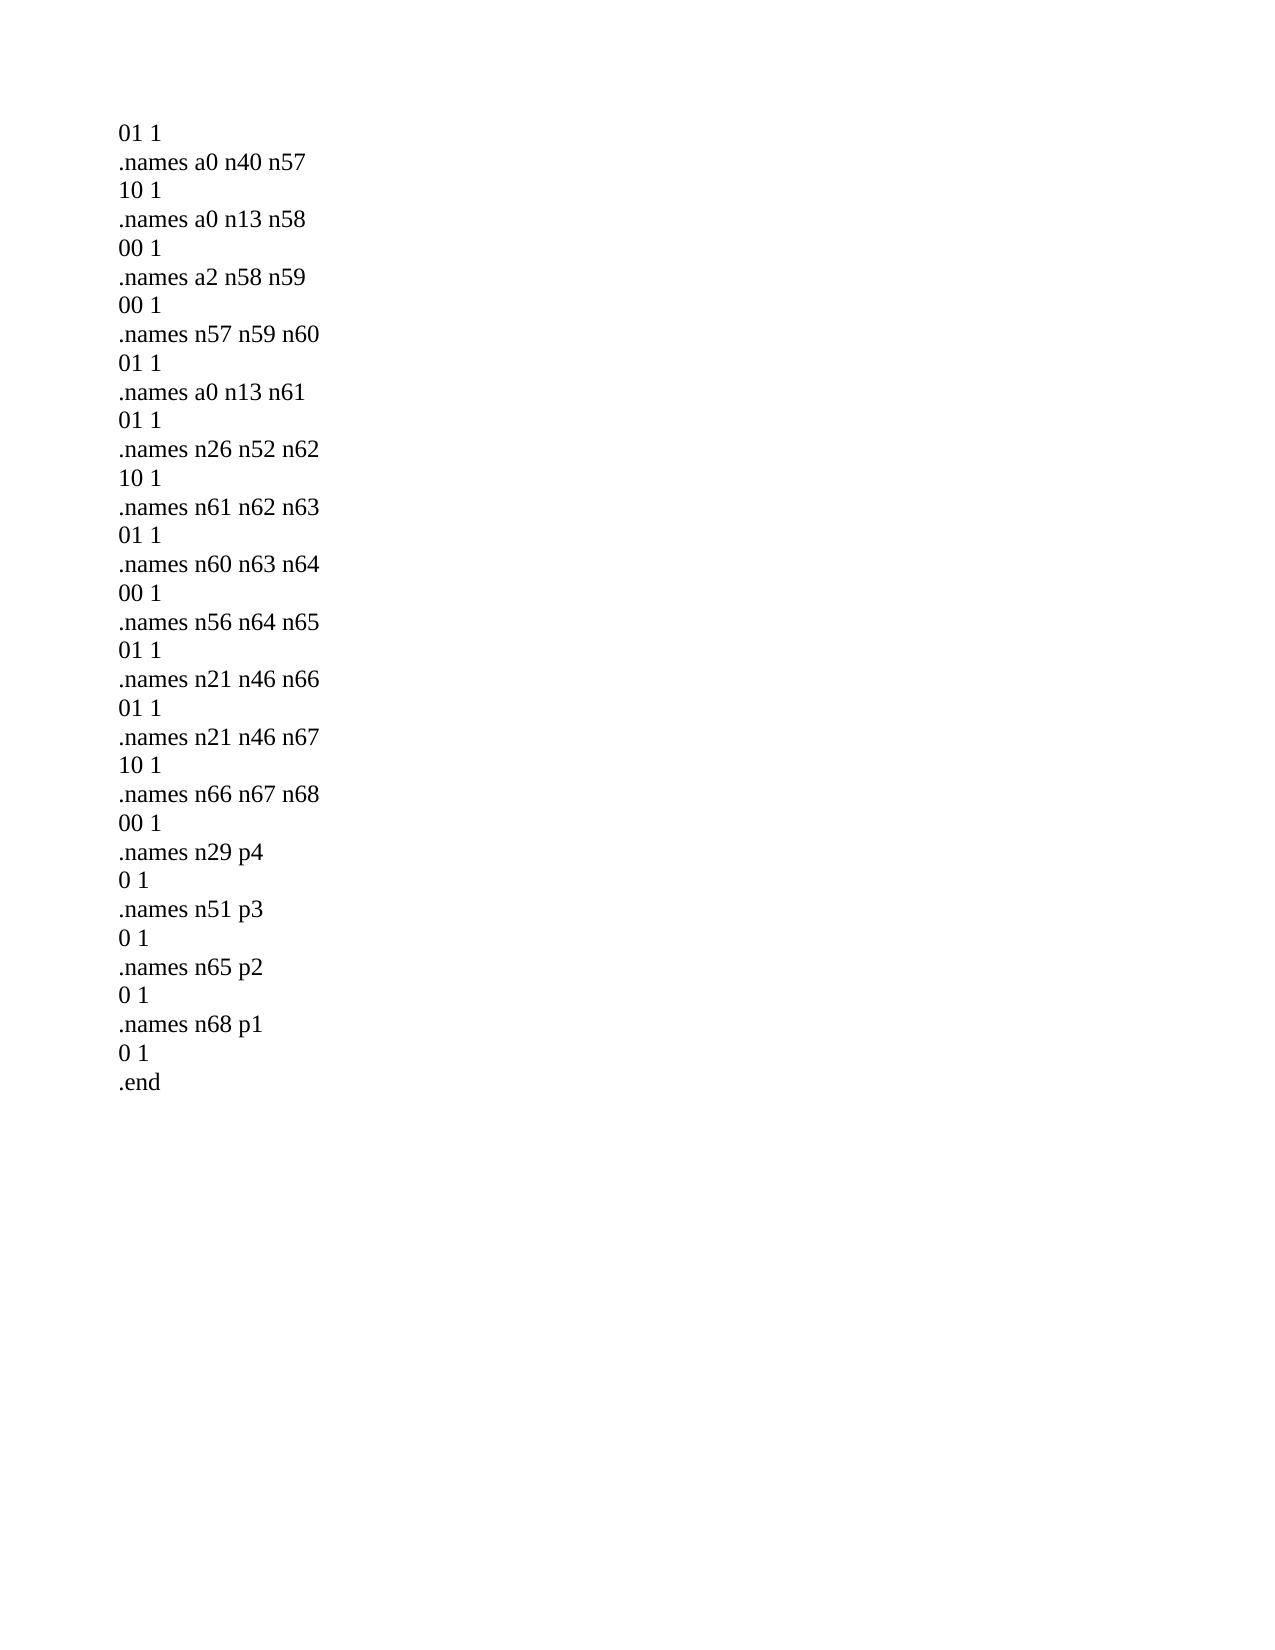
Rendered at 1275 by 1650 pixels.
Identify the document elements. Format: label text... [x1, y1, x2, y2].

text .names n21 n46 n67 [118, 722, 1157, 751]
text .end [118, 1067, 1157, 1096]
text 01 1 [118, 348, 1157, 377]
text .names n26 n52 n62 [118, 434, 1157, 463]
text 10 1 [118, 463, 1157, 492]
text 01 1 [118, 118, 1157, 147]
text 10 1 [118, 176, 1157, 204]
text .names n21 n46 n66 [118, 664, 1157, 693]
text 01 1 [118, 521, 1157, 549]
text .names n51 p3 [118, 894, 1157, 923]
text .names n68 p1 [118, 1009, 1157, 1038]
text 01 1 [118, 636, 1157, 664]
text .names n57 n59 n60 [118, 319, 1157, 348]
text 0 1 [118, 923, 1157, 952]
text 00 1 [118, 233, 1157, 262]
text .names n56 n64 n65 [118, 607, 1157, 636]
text .names a0 n13 n58 [118, 204, 1157, 233]
text .names n66 n67 n68 [118, 779, 1157, 808]
text 01 1 [118, 406, 1157, 434]
text 00 1 [118, 578, 1157, 607]
text .names n65 p2 [118, 952, 1157, 981]
text .names a2 n58 n59 [118, 262, 1157, 291]
text 00 1 [118, 291, 1157, 319]
text 0 1 [118, 1038, 1157, 1067]
text 00 1 [118, 808, 1157, 837]
text .names a0 n13 n61 [118, 377, 1157, 406]
text 0 1 [118, 866, 1157, 894]
text 0 1 [118, 981, 1157, 1009]
text 01 1 [118, 693, 1157, 722]
text 10 1 [118, 751, 1157, 779]
text .names n61 n62 n63 [118, 492, 1157, 521]
text .names n29 p4 [118, 837, 1157, 866]
text .names n60 n63 n64 [118, 549, 1157, 578]
text .names a0 n40 n57 [118, 147, 1157, 176]
